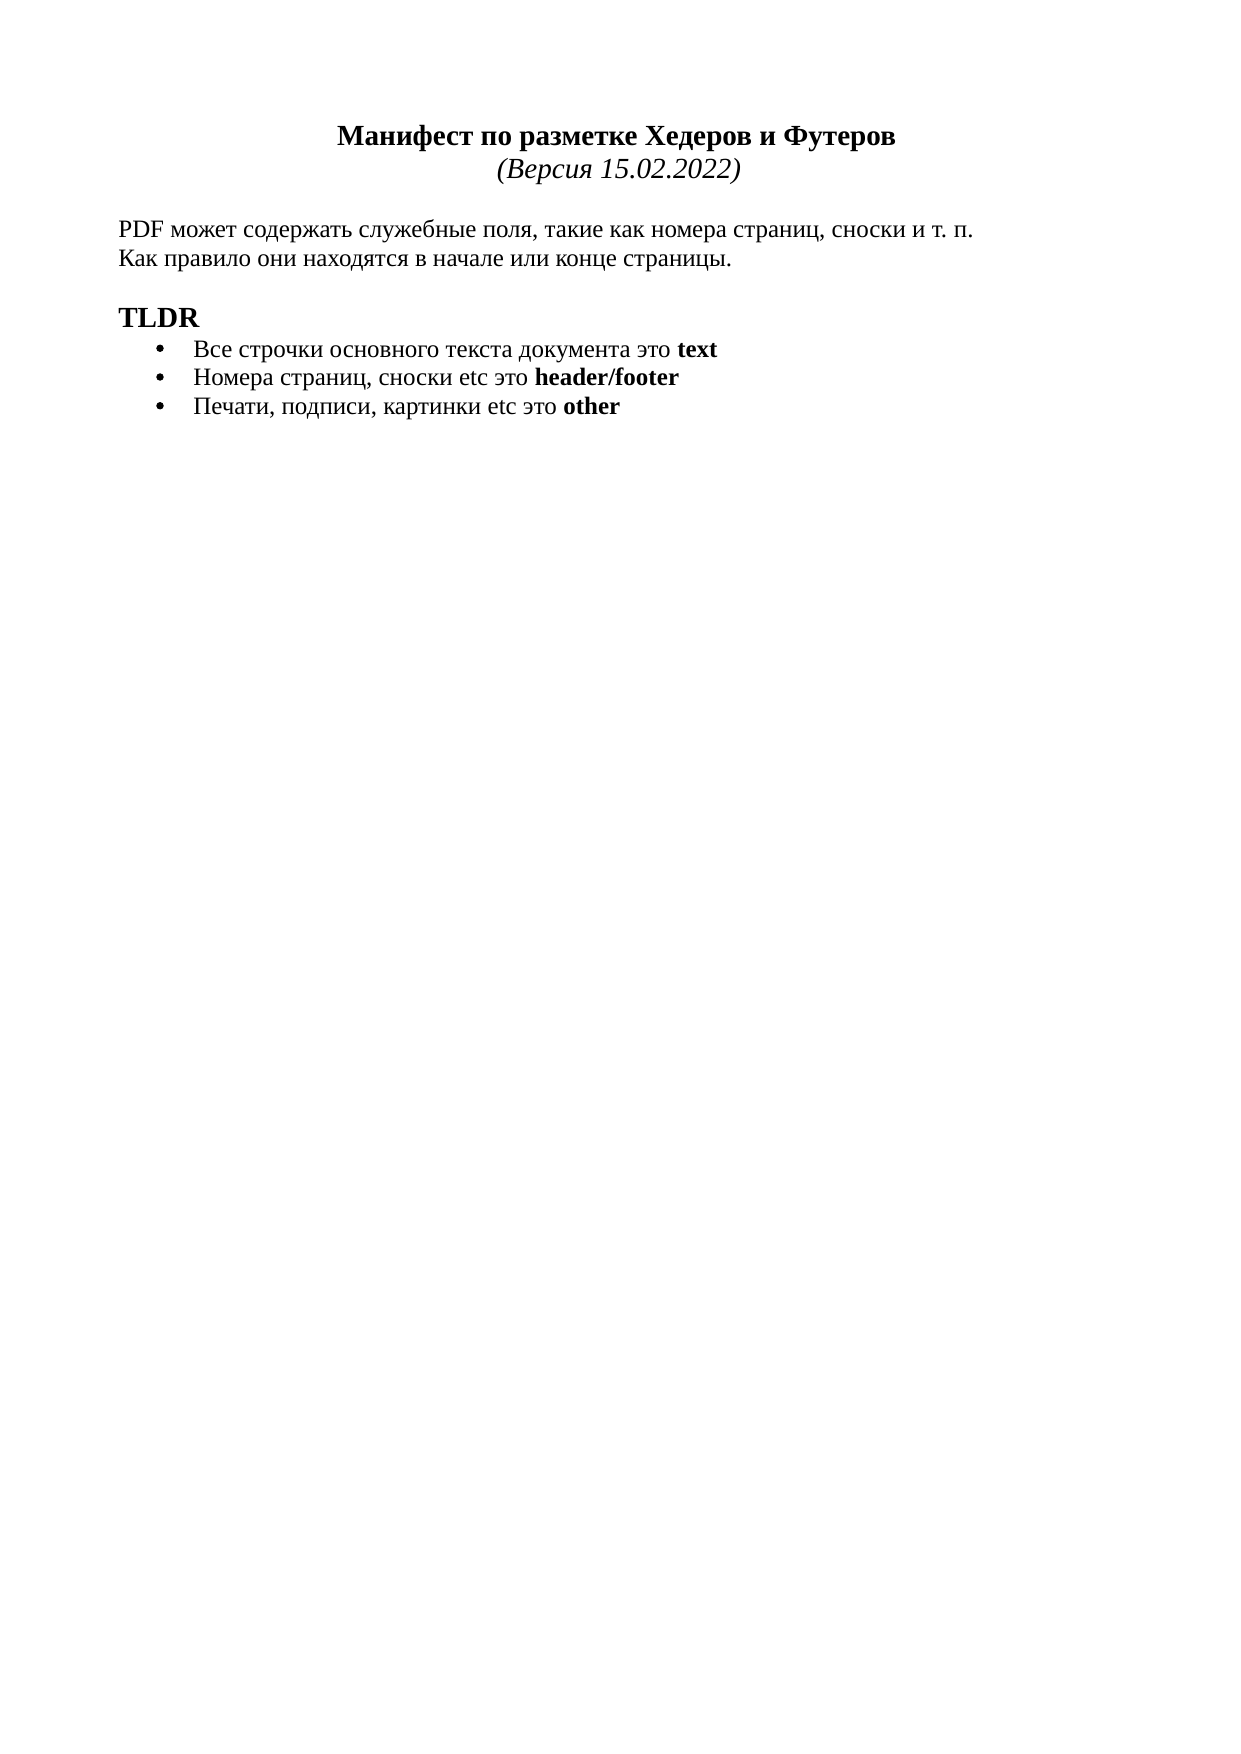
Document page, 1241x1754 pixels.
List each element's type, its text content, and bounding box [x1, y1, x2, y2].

text TLDR [118, 300, 1122, 334]
list Номера страниц, сноски etc это header/footer [156, 362, 1122, 391]
text (Версия 15.02.2022) [118, 152, 1122, 185]
text PDF может содержать служебные поля, такие как номера страниц, сноски и т. п. [118, 214, 1122, 243]
list Печати, подписи, картинки etc это other [156, 391, 1122, 420]
list Все строчки основного текста документа это text [156, 334, 1122, 362]
text Как правило они находятся в начале или конце страницы. [118, 243, 1122, 271]
text Манифест по разметке Хедеров и Футеров [118, 118, 1122, 152]
